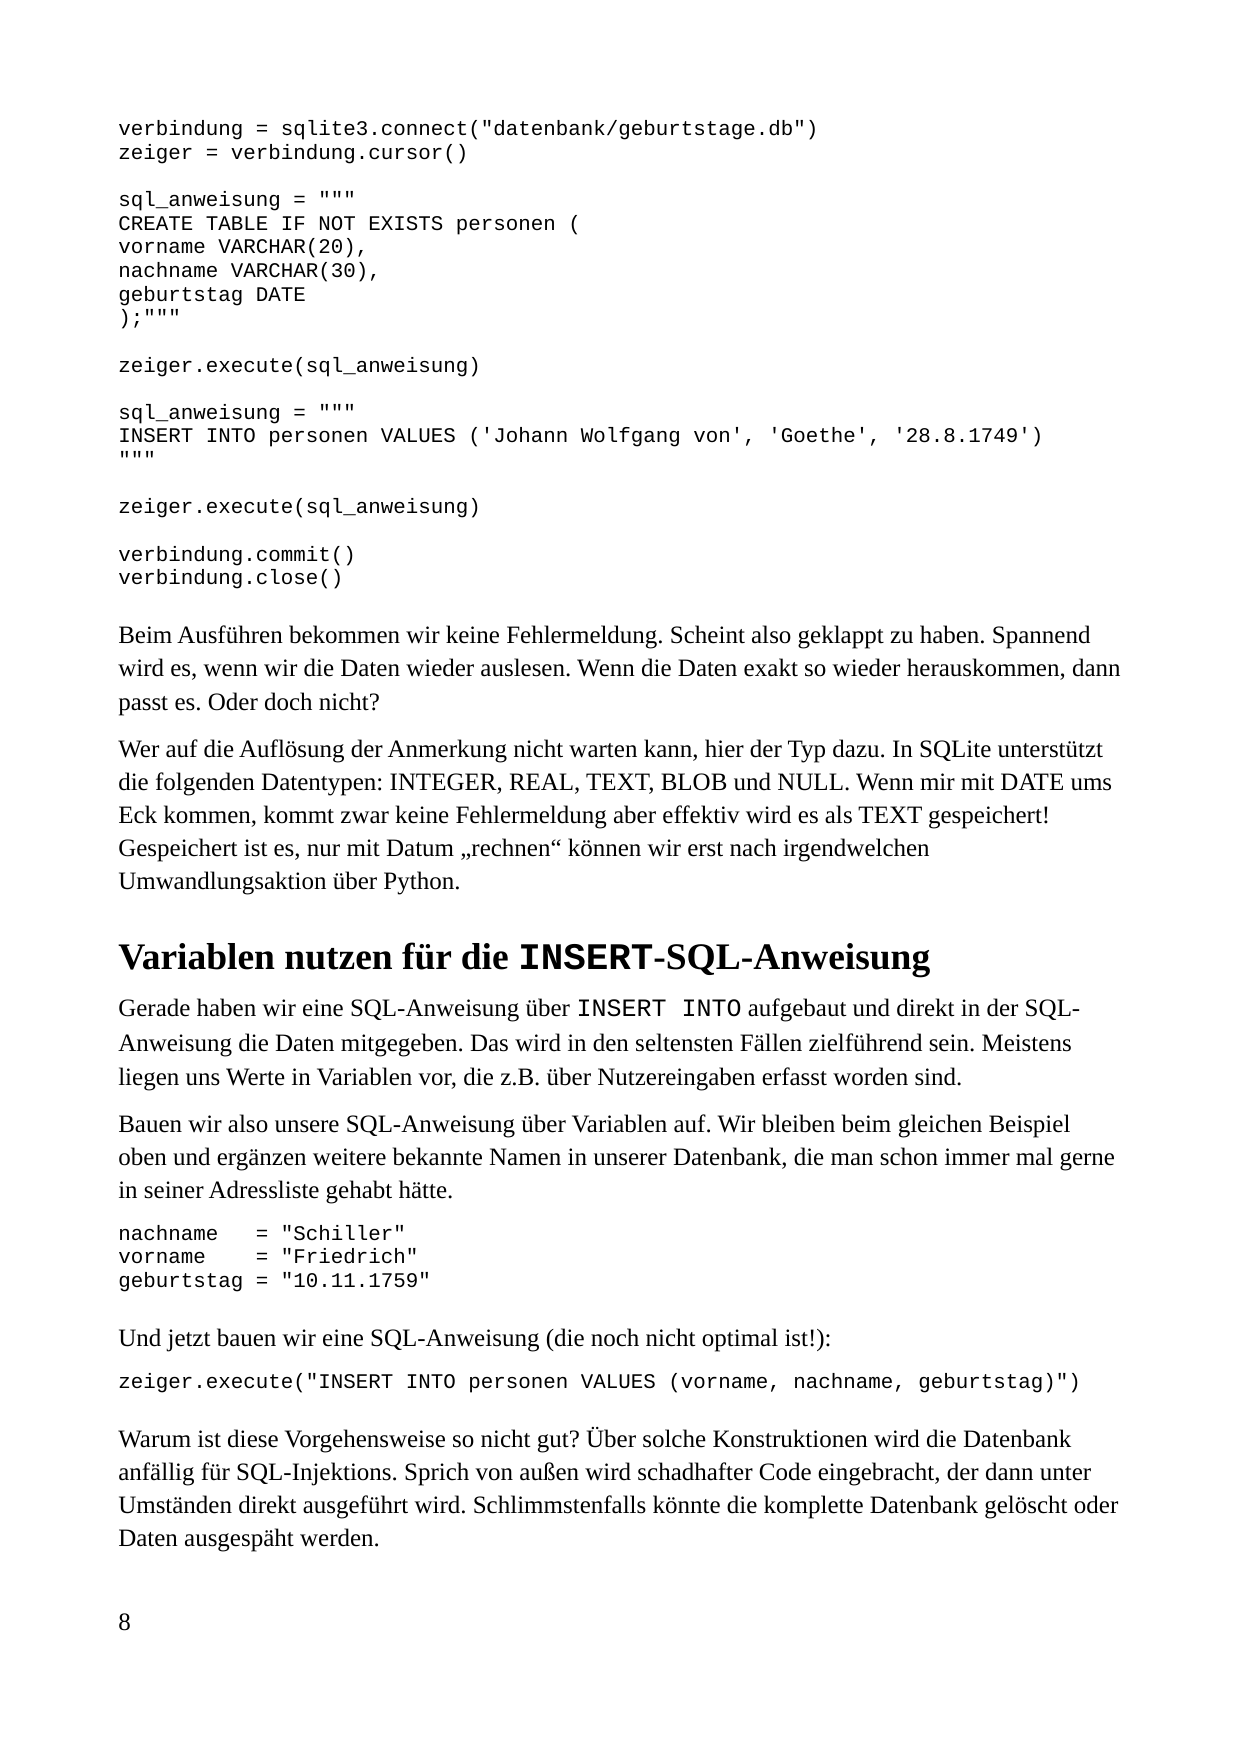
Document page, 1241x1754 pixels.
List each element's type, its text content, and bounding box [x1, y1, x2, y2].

text verbindung = sqlite3.connect("datenbank/geburtstage.db") [118, 118, 1122, 142]
text Beim Ausführen bekommen wir keine Fehlermeldung. Scheint also geklappt zu haben. Spannend wird es, wenn wir die Daten wieder auslesen. Wenn die Daten exakt so wieder herauskommen, dann passt es. Oder doch nicht? [118, 621, 1122, 715]
text vorname VARCHAR(20), [118, 236, 1122, 260]
text zeiger.execute(sql_anweisung) [118, 354, 1122, 378]
text verbindung.commit() [118, 544, 1122, 567]
text CREATE TABLE IF NOT EXISTS personen ( [118, 213, 1122, 236]
text );""" [118, 307, 1122, 331]
text geburtstag = "10.11.1759" [118, 1270, 1122, 1294]
text zeiger = verbindung.cursor() [118, 142, 1122, 165]
text zeiger.execute("INSERT INTO personen VALUES (vorname, nachname, geburtstag)") [118, 1371, 1122, 1394]
text INSERT INTO personen VALUES ('Johann Wolfgang von', 'Goethe', '28.8.1749') [118, 426, 1122, 449]
text sql_anweisung = """ [118, 189, 1122, 213]
text vorname = "Friedrich" [118, 1246, 1122, 1270]
text Bauen wir also unsere SQL-Anweisung über Variablen auf. Wir bleiben beim gleichen Beispiel oben und ergänzen weitere bekannte Namen in unserer Datenbank, die man schon immer mal gerne in seiner Adressliste gehabt hätte. [118, 1109, 1122, 1204]
text zeiger.execute(sql_anweisung) [118, 496, 1122, 520]
text """ [118, 449, 1122, 473]
text geburtstag DATE [118, 284, 1122, 307]
text verbindung.close() [118, 567, 1122, 591]
text sql_anweisung = """ [118, 402, 1122, 426]
subtitle Variablen nutzen für die INSERT-SQL-Anweisung [118, 935, 1122, 981]
text nachname = "Schiller" [118, 1223, 1122, 1246]
text nachname VARCHAR(30), [118, 260, 1122, 284]
text Und jetzt bauen wir eine SQL-Anweisung (die noch nicht optimal ist!): [118, 1323, 1122, 1352]
text Warum ist diese Vorgehensweise so nicht gut? Über solche Konstruktionen wird die Datenbank anfällig für SQL-Injektions. Sprich von außen wird schadhafter Code eingebracht, der dann unter Umständen direkt ausgeführt wird. Schlimmstenfalls könnte die komplette Datenbank gelöscht oder Daten ausgespäht werden. [118, 1424, 1122, 1552]
text Gerade haben wir eine SQL-Anweisung über INSERT INTO aufgebaut und direkt in der SQL-Anweisung die Daten mitgegeben. Das wird in den seltensten Fällen zielführend sein. Meistens liegen uns Werte in Variablen vor, die z.B. über Nutzereingaben erfasst worden sind. [118, 993, 1122, 1090]
text Wer auf die Auflösung der Anmerkung nicht warten kann, hier der Typ dazu. In SQLite unterstützt die folgenden Datentypen: INTEGER, REAL, TEXT, BLOB und NULL. Wenn mir mit DATE ums Eck kommen, kommt zwar keine Fehlermeldung aber effektiv wird es als TEXT gespeichert! Gespeichert ist es, nur mit Datum „rechnen“ können wir erst nach irgendwelchen Umwandlungsaktion über Python. [118, 734, 1122, 895]
